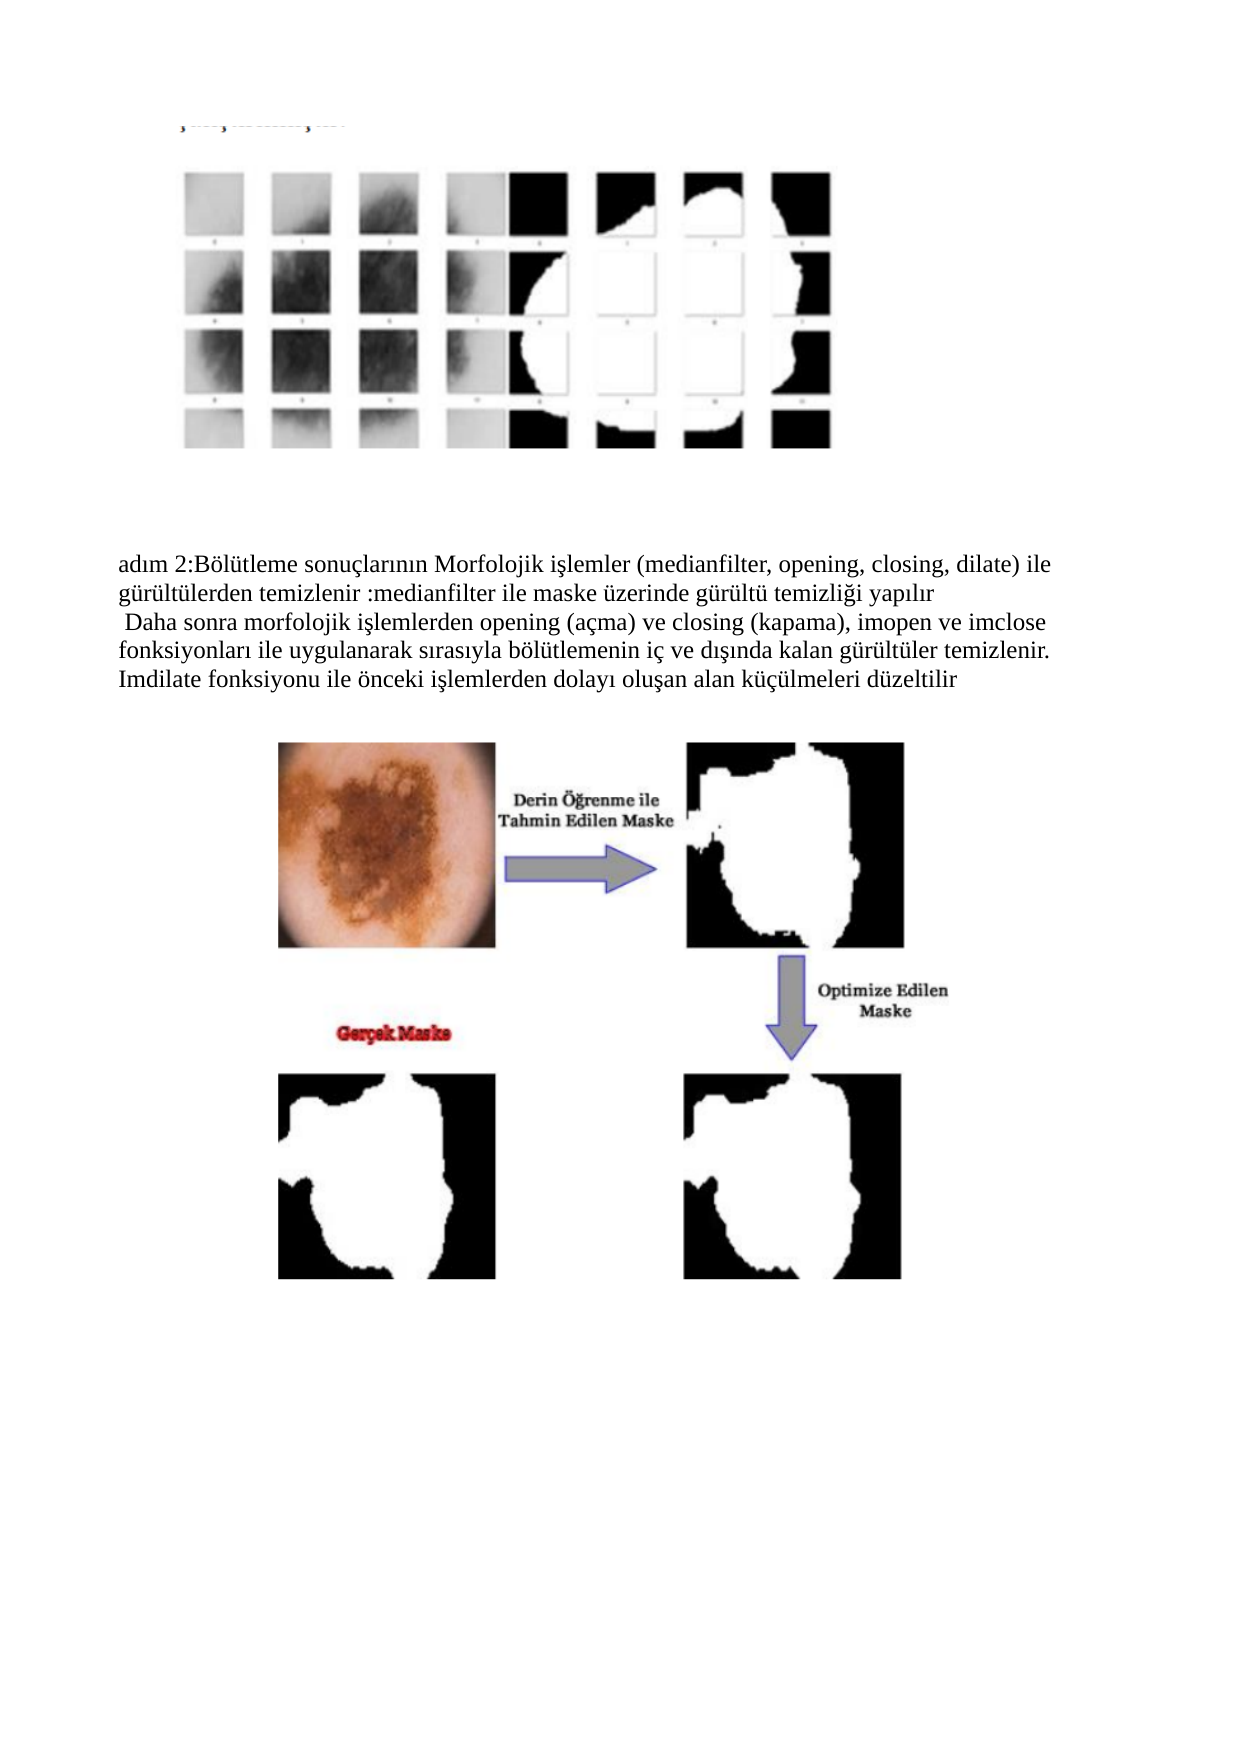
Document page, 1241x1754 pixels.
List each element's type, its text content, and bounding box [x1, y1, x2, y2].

text Daha sonra morfolojik işlemlerden opening (açma) ve closing (kapama), imopen ve imclose fonksiyonları ile uygulanarak sırasıyla bölütlemenin iç ve dışında kalan gürültüler temizlenir. Imdilate fonksiyonu ile önceki işlemlerden dolayı oluşan alan küçülmeleri düzeltilir [118, 607, 1122, 693]
picture [244, 721, 996, 1306]
picture [167, 126, 870, 476]
text adım 2:Bölütleme sonuçlarının Morfolojik işlemler (medianfilter, opening, closing, dilate) ile gürültülerden temizlenir :medianfilter ile maske üzerinde gürültü temizliği yapılır [118, 549, 1122, 607]
